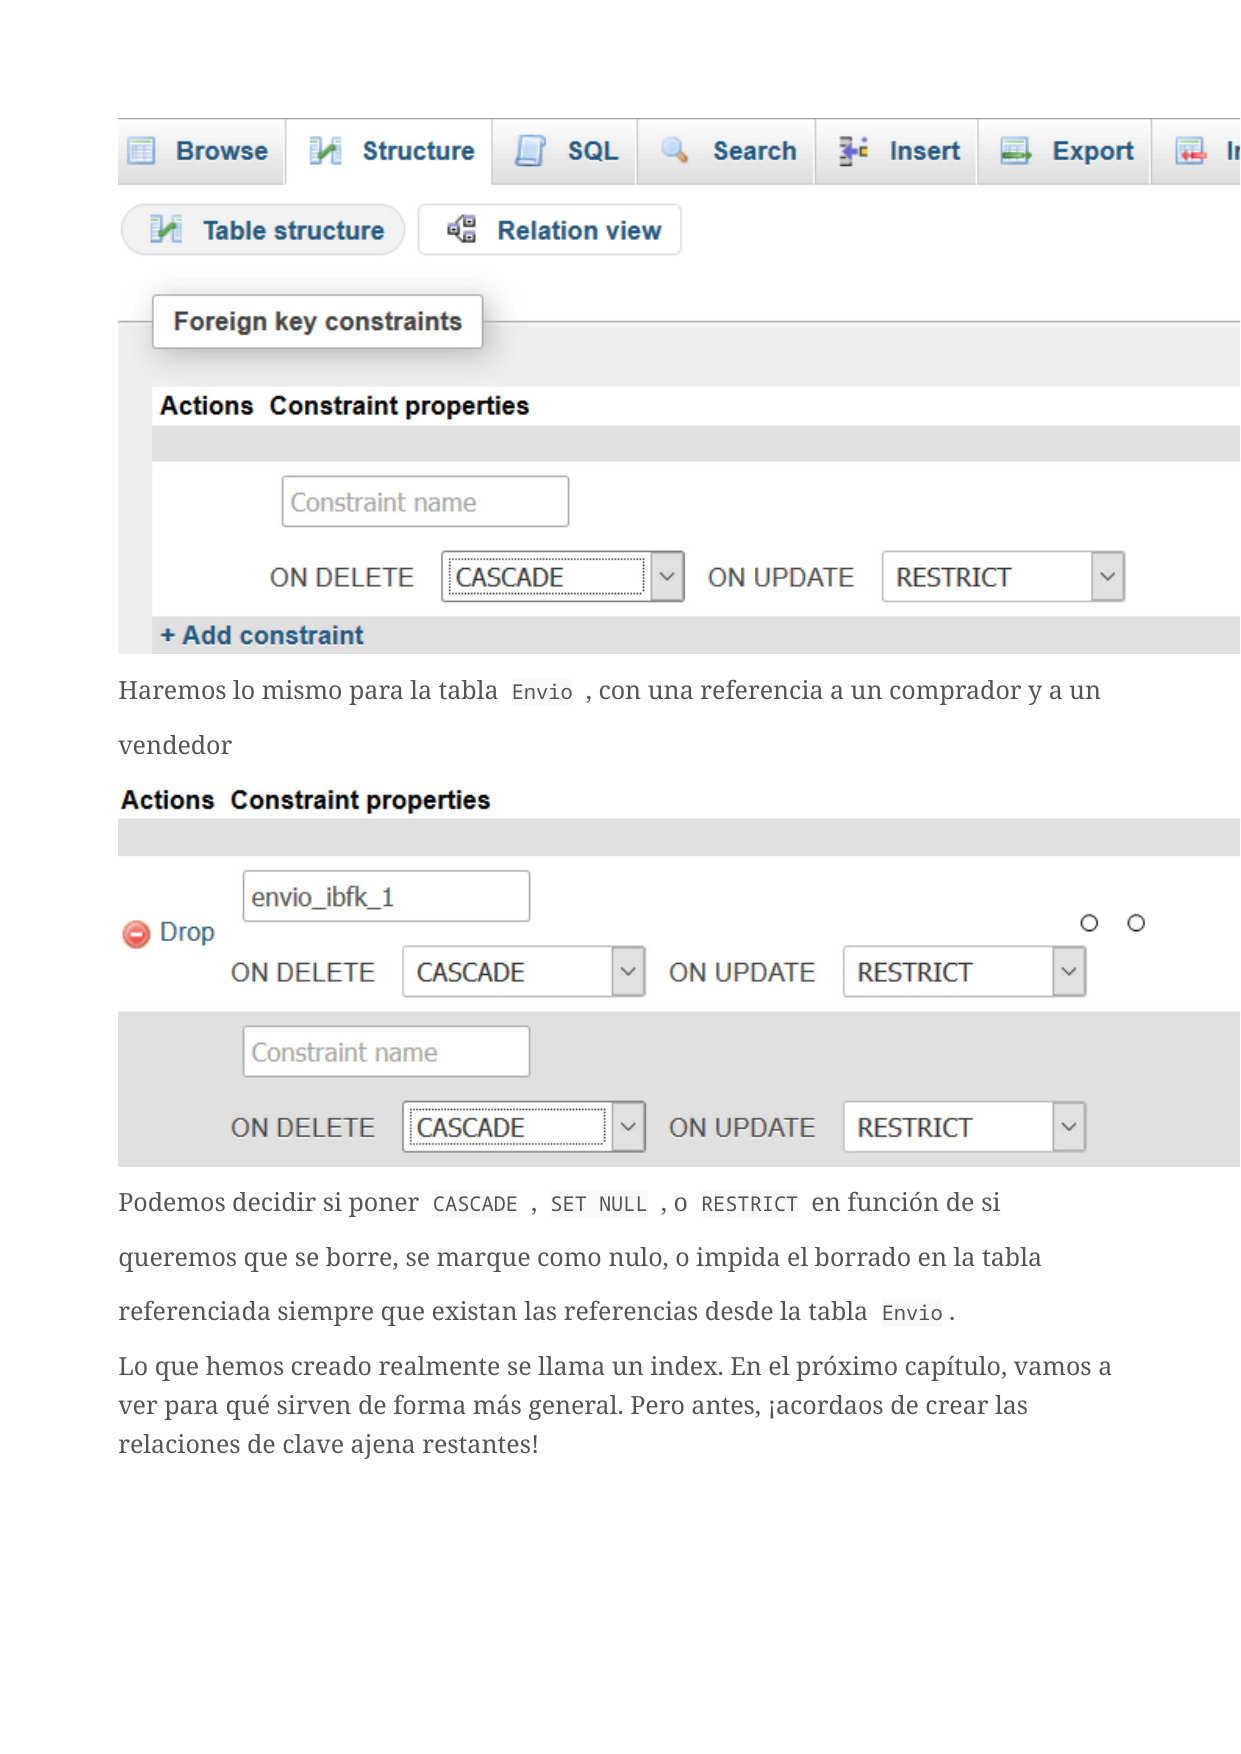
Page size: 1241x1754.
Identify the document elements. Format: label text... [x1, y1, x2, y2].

text Podemos decidir si poner CASCADE , SET NULL , o RESTRICT en función de si queremos que se borre, se marque como nulo, o impida el borrado en la tabla referenciada siempre que existan las referencias desde la tabla Envio . [118, 1185, 1122, 1328]
text Haremos lo mismo para la tabla Envio , con una referencia a un comprador y a un vendedor [118, 673, 1122, 761]
picture [118, 781, 1241, 1167]
picture [118, 118, 1241, 654]
text Lo que hemos creado realmente se llama un index. En el próximo capítulo, vamos a ver para qué sirven de forma más general. Pero antes, ¡acordaos de crear las relaciones de clave ajena restantes! [118, 1348, 1122, 1461]
